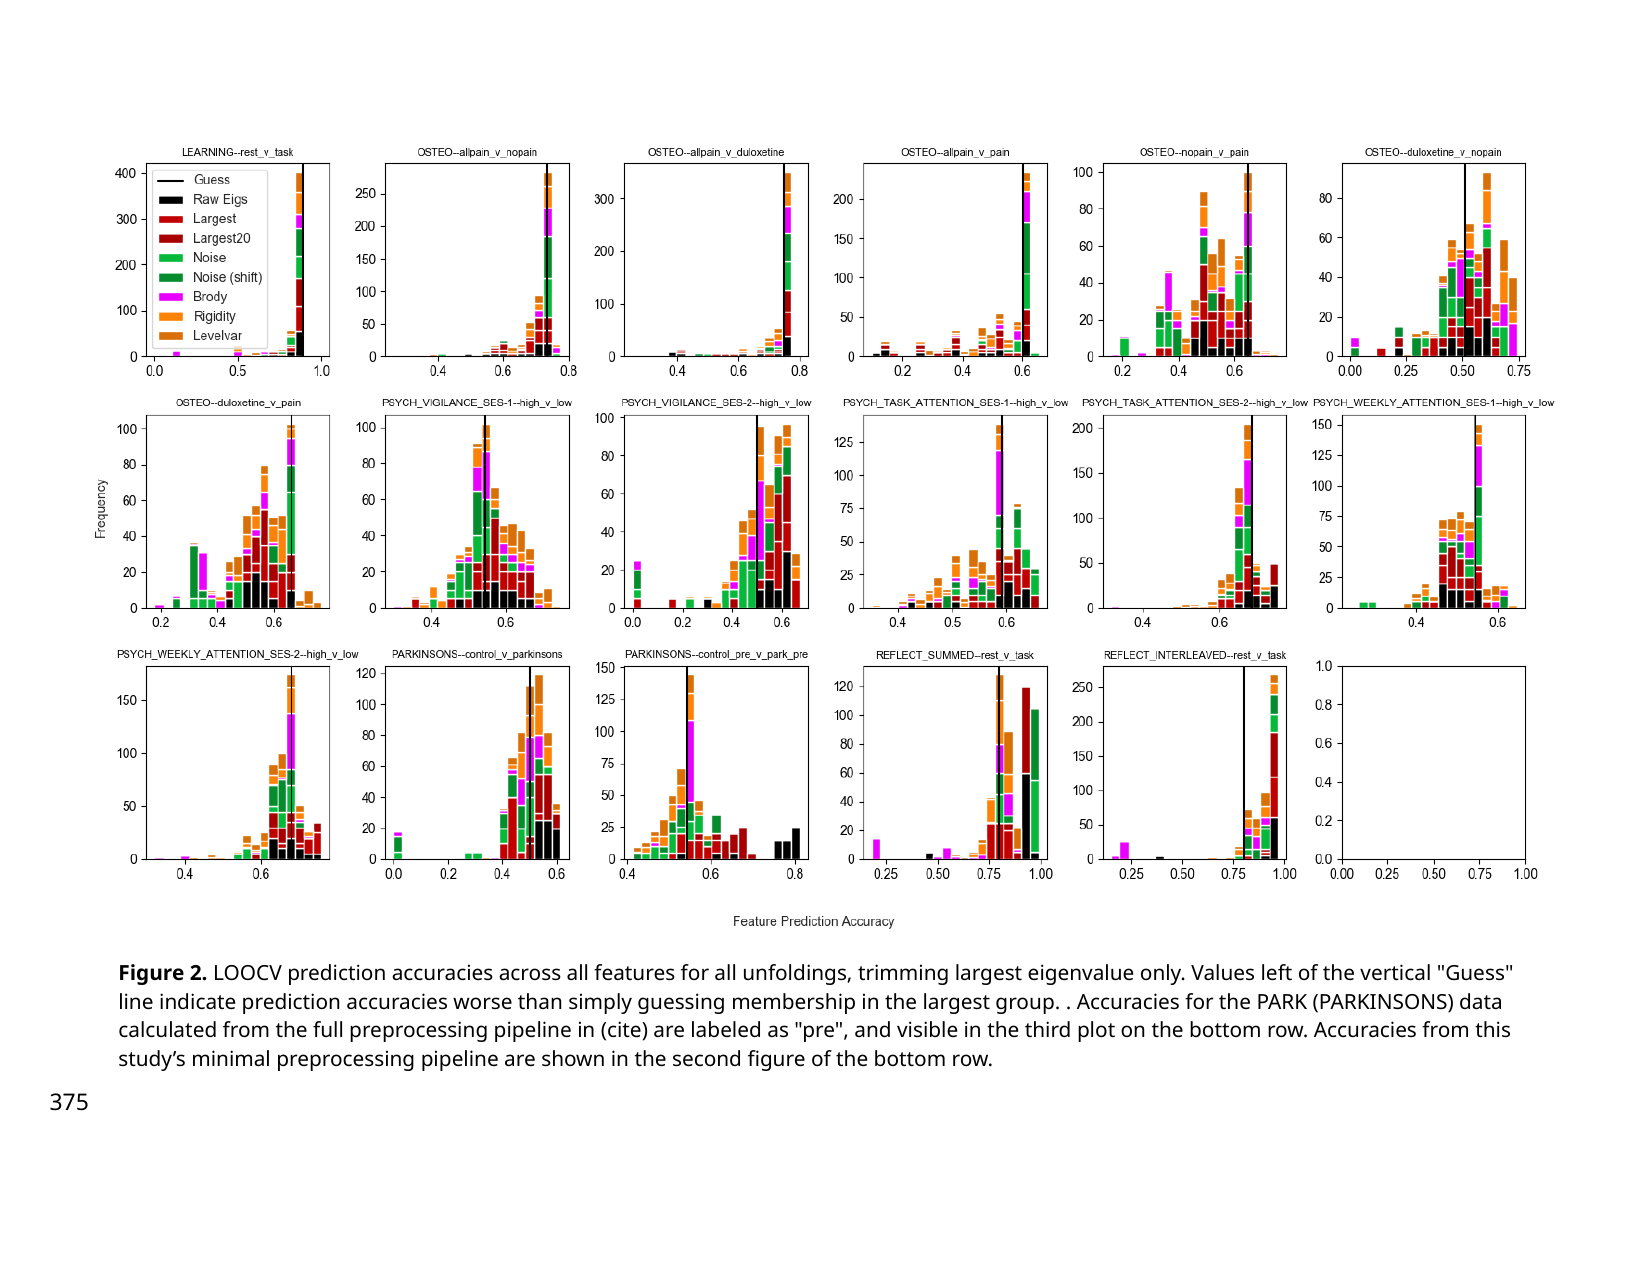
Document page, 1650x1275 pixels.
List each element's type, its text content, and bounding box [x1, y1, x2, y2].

text Figure 2. LOOCV prediction accuracies across all features for all unfoldings, trimming largest eigenvalue only. Values left of the vertical "Guess" line indicate prediction accuracies worse than simply guessing membership in the largest group. . Accuracies for the PARK (PARKINSONS) data calculated from the full preprocessing pipeline in (cite) are labeled as "pre", and visible in the third plot on the bottom row. Accuracies from this study’s minimal preprocessing pipeline are shown in the second figure of the bottom row. [118, 958, 1532, 1072]
picture [73, 121, 1577, 958]
